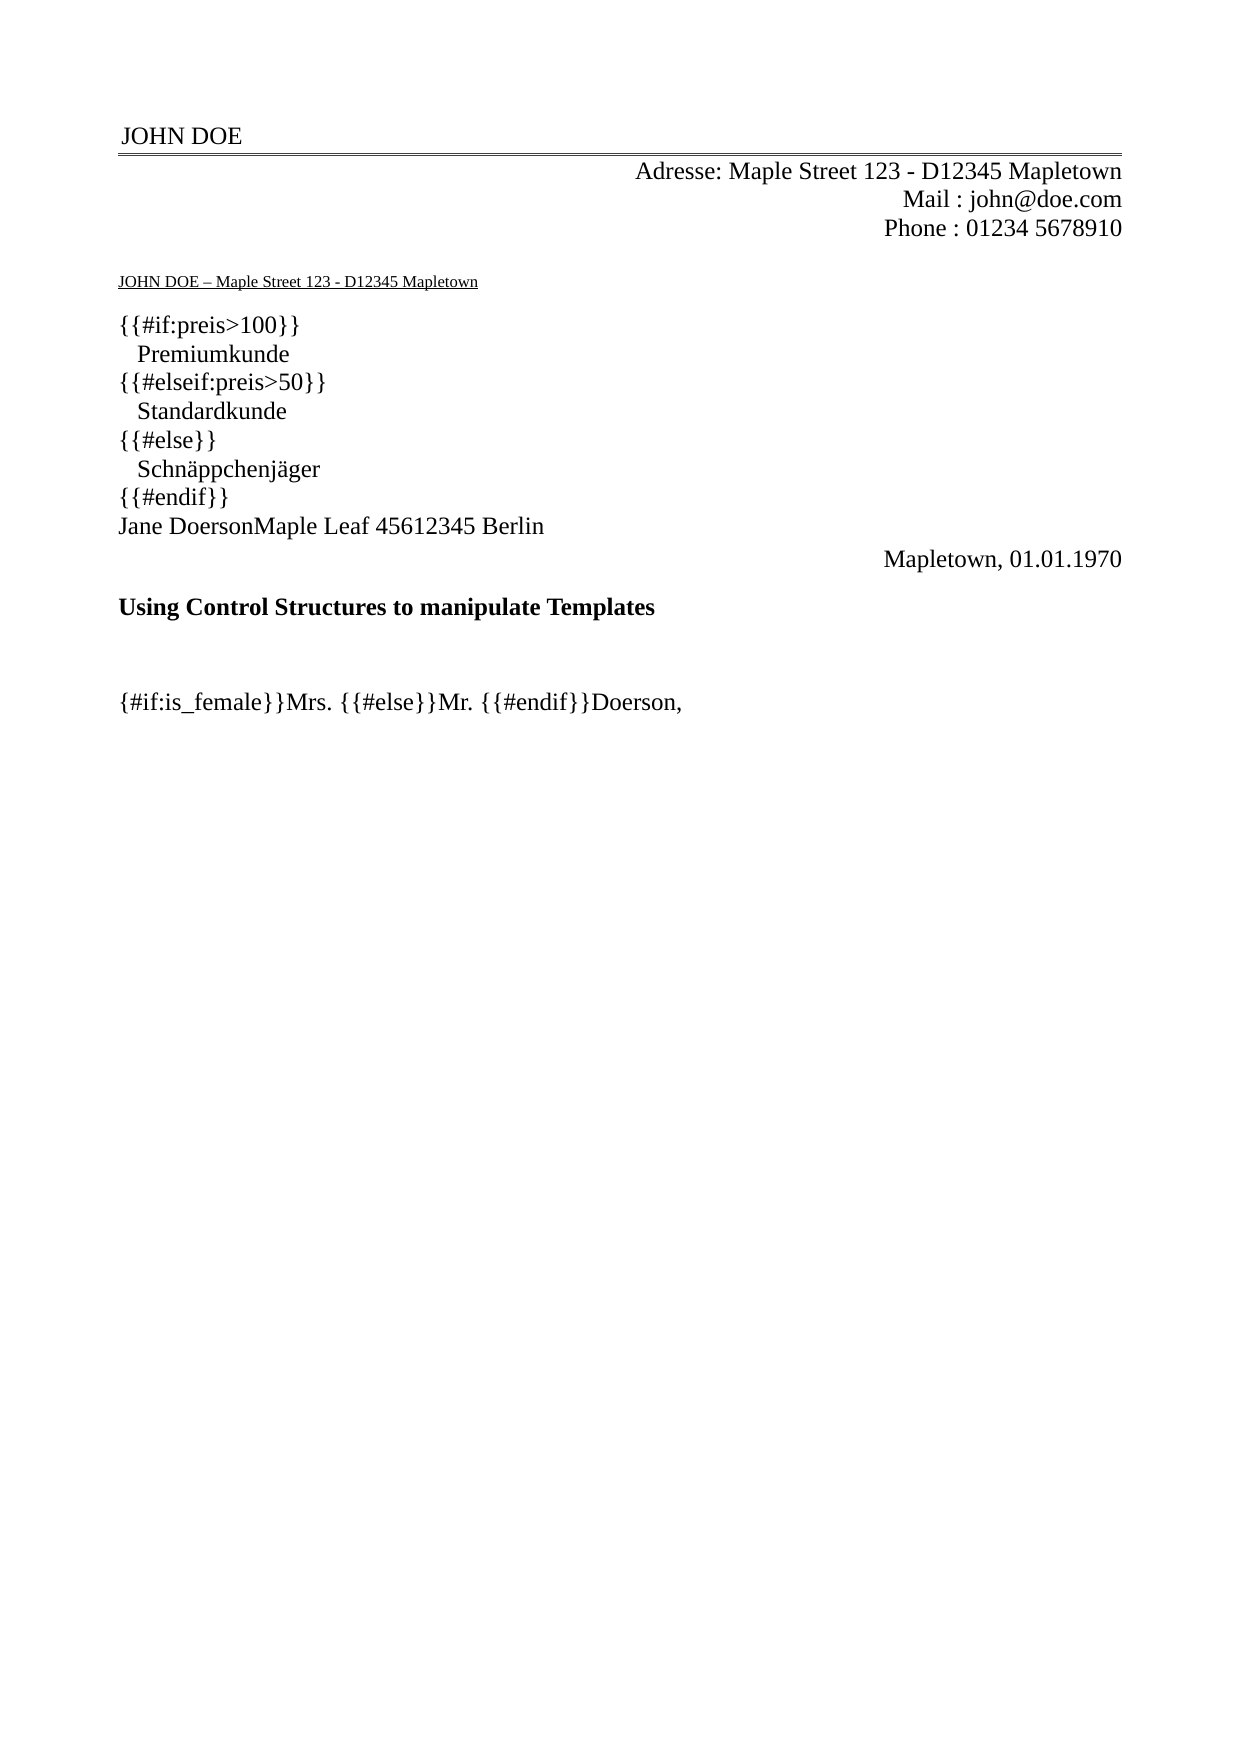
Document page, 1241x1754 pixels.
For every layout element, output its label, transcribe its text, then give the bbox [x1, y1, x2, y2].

text Jane DoersonMaple Leaf 45612345 Berlin [118, 511, 1122, 540]
text JOHN DOE – Maple Street 123 - D12345 Mapletown [118, 272, 1122, 291]
text Schnäppchenjäger [118, 454, 1122, 482]
text Using Control Structures to manipulate Templates [118, 592, 1122, 621]
text {#if:is_female}}Mrs. {{#else}}Mr. {{#endif}}Doerson, [118, 687, 1122, 716]
text {{#elseif:preis>50}} [118, 367, 1122, 396]
text {{#else}} [118, 425, 1122, 454]
text Premiumkunde [118, 339, 1122, 367]
text Mapletown, 01.01.1970 [118, 544, 1122, 573]
text {{#if:preis>100}} [118, 310, 1122, 339]
text Standardkunde [118, 396, 1122, 425]
text {{#endif}} [118, 482, 1122, 511]
